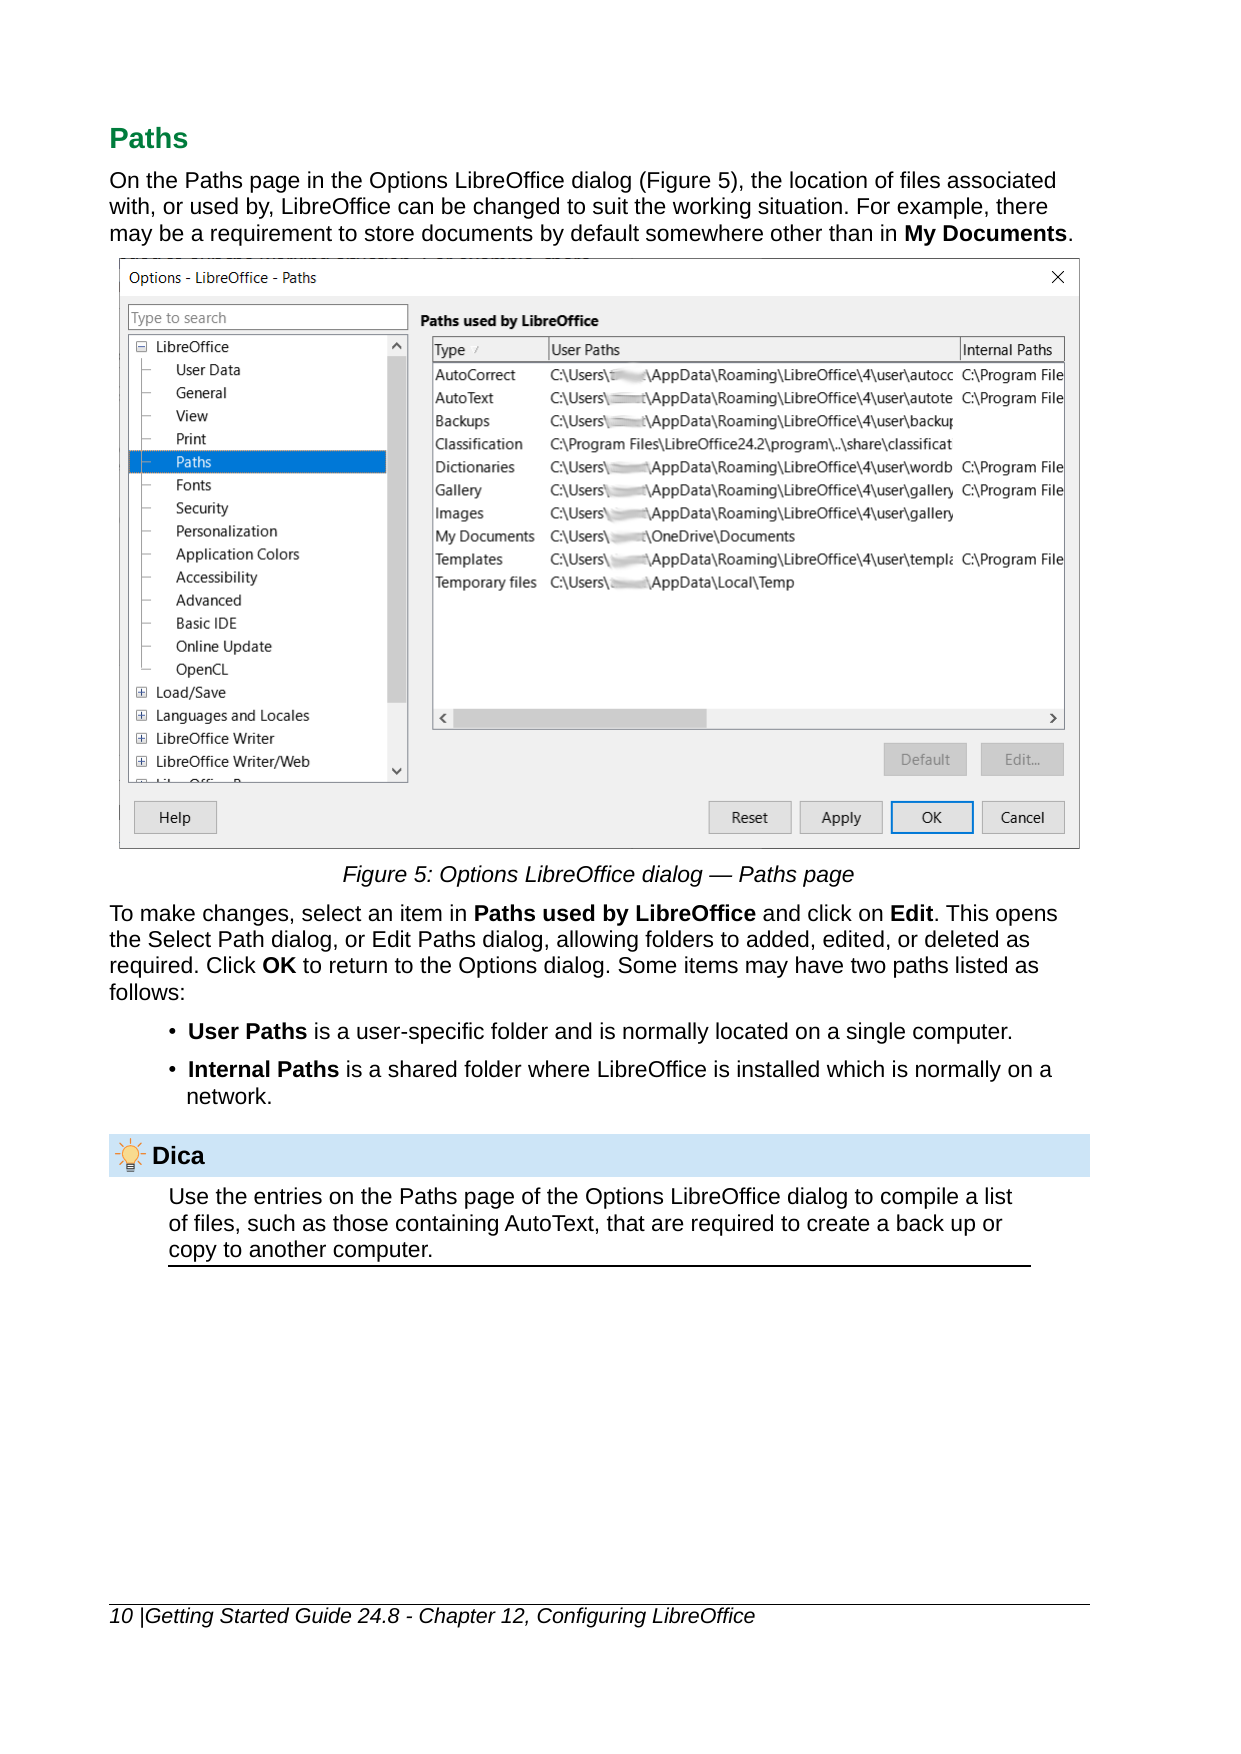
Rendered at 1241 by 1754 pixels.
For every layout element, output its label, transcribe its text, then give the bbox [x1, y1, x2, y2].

list Internal Paths is a shared folder where LibreOffice is installed which is normally on a network. [168, 1056, 1090, 1109]
subtitle Paths [109, 121, 1090, 154]
subtitle Dica [109, 1134, 1090, 1177]
list To make changes, select an item in Paths used by LibreOffice and click on Edit. This opens the Select Path dialog, or Edit Paths dialog, allowing folders to added, edited, or deleted as required. Click OK to return to the Options dialog. Some items may have two paths listed as follows: [109, 900, 1090, 1005]
text On the Paths page in the Options LibreOffice dialog (Figure 5), the location of files associated with, or used by, LibreOffice can be changed to suit the working situation. For example, there may be a requirement to store documents by default somewhere other than in My Documents. [109, 167, 1090, 246]
text Figure 5: Options LibreOffice dialog — Paths page [119, 861, 1079, 887]
text Use the entries on the Paths page of the Options LibreOffice dialog to compile a list of files, such as those containing AutoText, that are required to create a back up or copy to another computer. [168, 1183, 1031, 1265]
picture [119, 258, 1080, 849]
list User Paths is a user-specific folder and is normally located on a single computer. [168, 1018, 1090, 1044]
